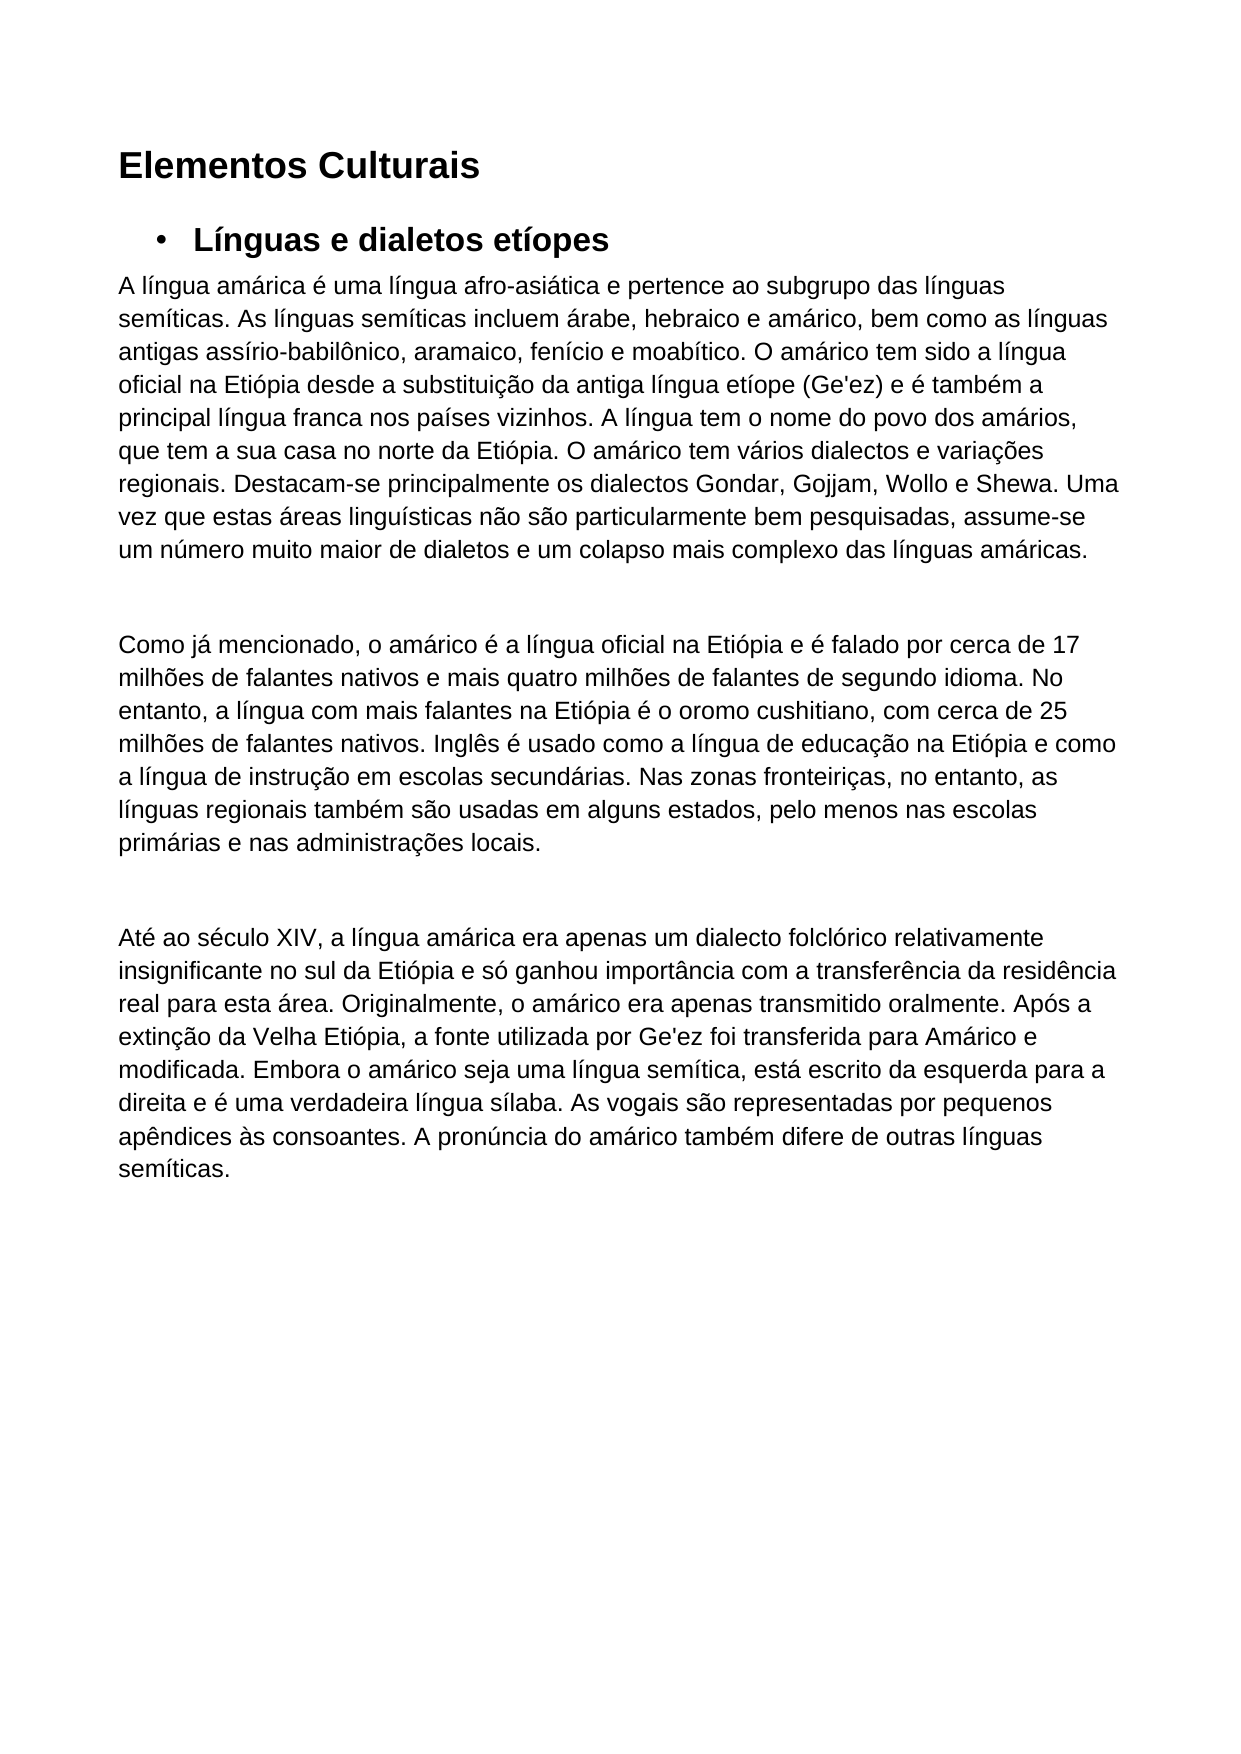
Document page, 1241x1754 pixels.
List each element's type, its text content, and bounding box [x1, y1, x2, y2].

text A língua amárica é uma língua afro-asiática e pertence ao subgrupo das línguas semíticas. As línguas semíticas incluem árabe, hebraico e amárico, bem como as línguas antigas assírio-babilônico, aramaico, fenício e moabítico. O amárico tem sido a língua oficial na Etiópia desde a substituição da antiga língua etíope (Ge'ez) e é também a principal língua franca nos países vizinhos. A língua tem o nome do povo dos amários, que tem a sua casa no norte da Etiópia. O amárico tem vários dialectos e variações regionais. Destacam-se principalmente os dialectos Gondar, Gojjam, Wollo e Shewa. Uma vez que estas áreas linguísticas não são particularmente bem pesquisadas, assume-se um número muito maior de dialetos e um colapso mais complexo das línguas amáricas. [118, 271, 1122, 563]
subtitle Elementos Culturais [118, 143, 1122, 186]
text Como já mencionado, o amárico é a língua oficial na Etiópia e é falado por cerca de 17 milhões de falantes nativos e mais quatro milhões de falantes de segundo idioma. No entanto, a língua com mais falantes na Etiópia é o oromo cushitiano, com cerca de 25 milhões de falantes nativos. Inglês é usado como a língua de educação na Etiópia e como a língua de instrução em escolas secundárias. Nas zonas fronteiriças, no entanto, as línguas regionais também são usadas em alguns estados, pelo menos nas escolas primárias e nas administrações locais. [118, 630, 1122, 857]
list Línguas e dialetos etíopes [156, 219, 1122, 258]
text Até ao século XIV, a língua amárica era apenas um dialecto folclórico relativamente insignificante no sul da Etiópia e só ganhou importância com a transferência da residência real para esta área. Originalmente, o amárico era apenas transmitido oralmente. Após a extinção da Velha Etiópia, a fonte utilizada por Ge'ez foi transferida para Amárico e modificada. Embora o amárico seja uma língua semítica, está escrito da esquerda para a direita e é uma verdadeira língua sílaba. As vogais são representadas por pequenos apêndices às consoantes. A pronúncia do amárico também difere de outras línguas semíticas. [118, 923, 1122, 1183]
